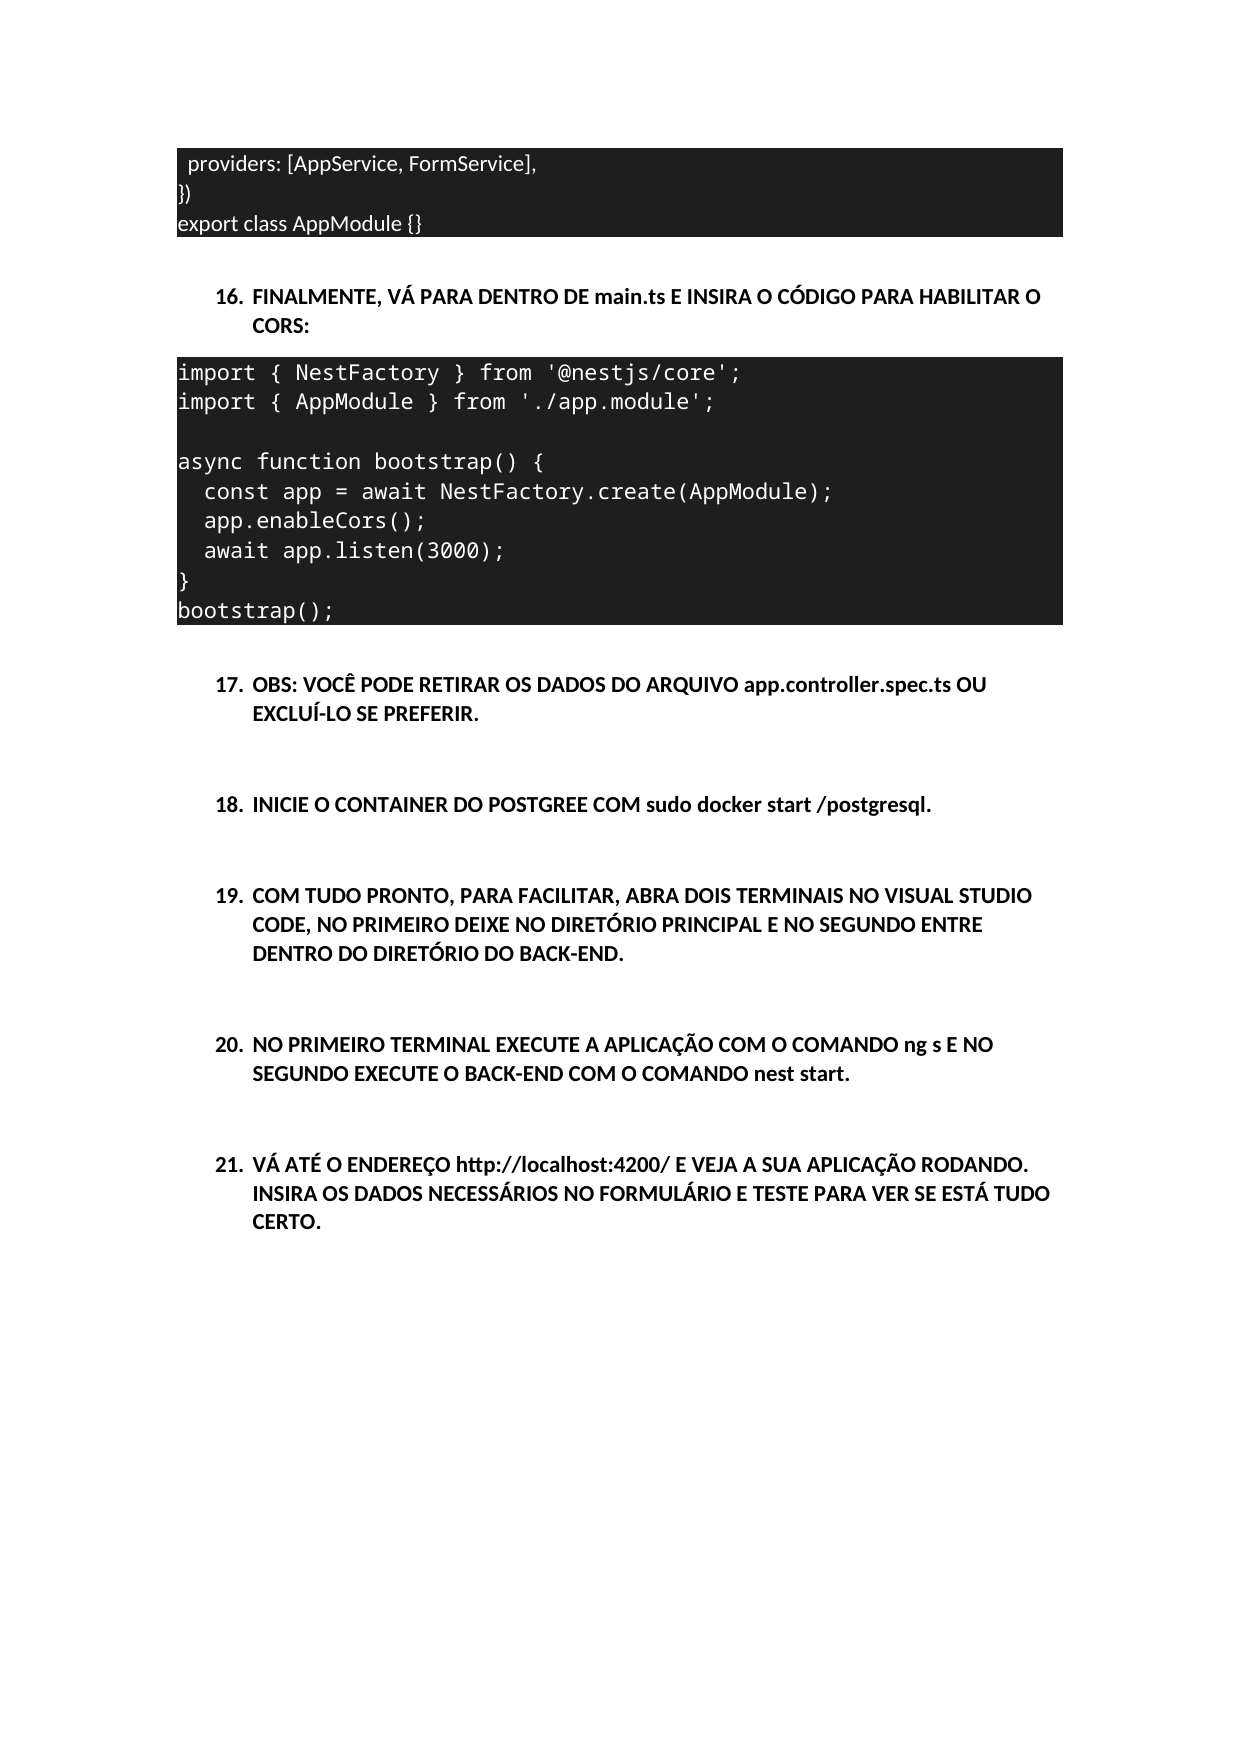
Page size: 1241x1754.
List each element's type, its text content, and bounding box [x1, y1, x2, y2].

text app.enableCors(); [177, 506, 1063, 535]
text async function bootstrap() { [177, 446, 1063, 476]
list FINALMENTE, VÁ PARA DENTRO DE main.ts E INSIRA O CÓDIGO PARA HABILITAR O CORS: [215, 282, 1063, 339]
list VÁ ATÉ O ENDEREÇO http://localhost:4200/ E VEJA A SUA APLICAÇÃO RODANDO. INSIRA OS DADOS NECESSÁRIOS NO FORMULÁRIO E TESTE PARA VER SE ESTÁ TUDO CERTO. [215, 1150, 1063, 1236]
text providers: [AppService, FormService], [177, 148, 1063, 177]
text bootstrap(); [177, 595, 1063, 625]
text } [177, 565, 1063, 595]
text import { NestFactory } from '@nestjs/core'; [177, 357, 1063, 386]
text }) [177, 177, 1063, 207]
text await app.listen(3000); [177, 535, 1063, 565]
list INICIE O CONTAINER DO POSTGREE COM sudo docker start /postgresql. [215, 790, 1063, 818]
list NO PRIMEIRO TERMINAL EXECUTE A APLICAÇÃO COM O COMANDO ng s E NO SEGUNDO EXECUTE O BACK-END COM O COMANDO nest start. [215, 1030, 1063, 1087]
text export class AppModule {} [177, 207, 1063, 237]
text import { AppModule } from './app.module'; [177, 386, 1063, 416]
list OBS: VOCÊ PODE RETIRAR OS DADOS DO ARQUIVO app.controller.spec.ts OU EXCLUÍ-LO SE PREFERIR. [215, 670, 1063, 727]
text const app = await NestFactory.create(AppModule); [177, 476, 1063, 506]
list COM TUDO PRONTO, PARA FACILITAR, ABRA DOIS TERMINAIS NO VISUAL STUDIO CODE, NO PRIMEIRO DEIXE NO DIRETÓRIO PRINCIPAL E NO SEGUNDO ENTRE DENTRO DO DIRETÓRIO DO BACK-END. [215, 881, 1063, 967]
